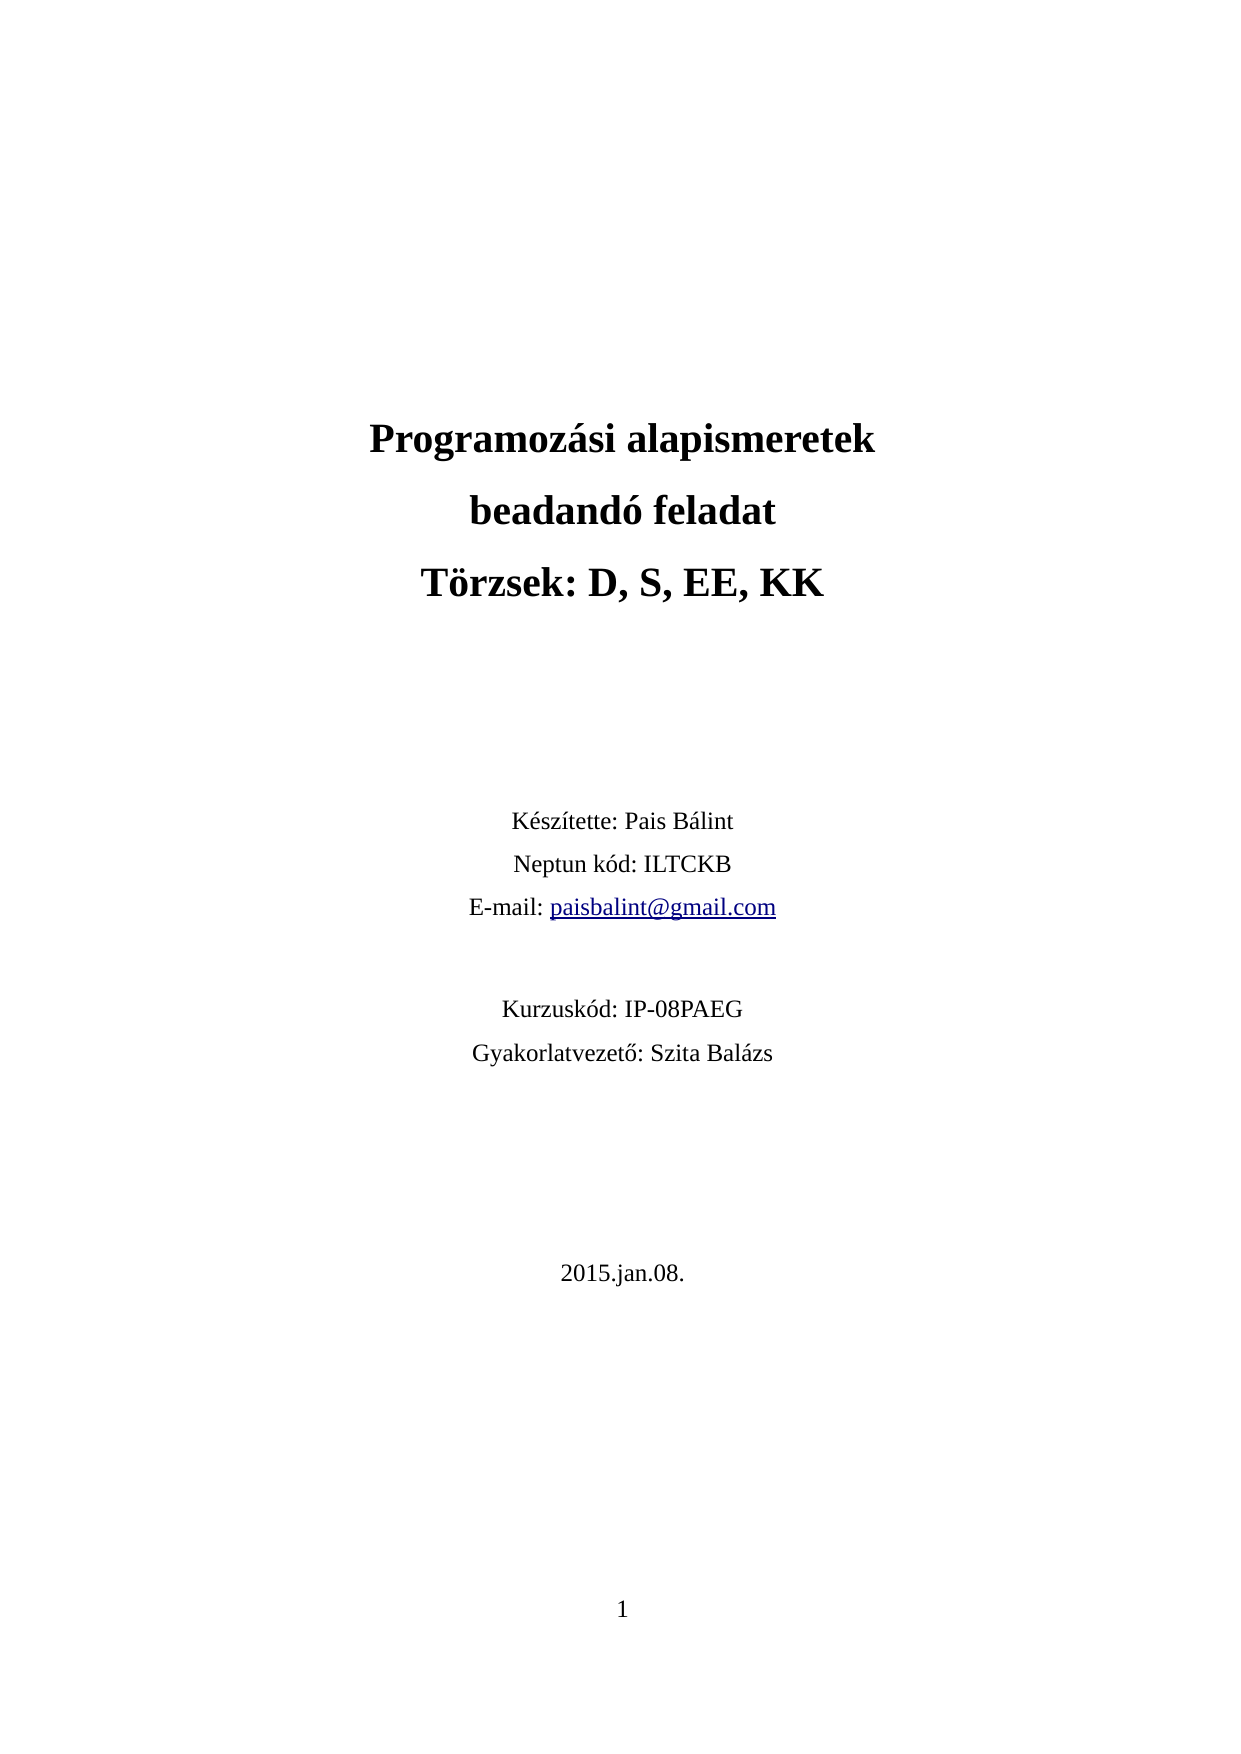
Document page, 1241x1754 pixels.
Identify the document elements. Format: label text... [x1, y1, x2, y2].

text 2015.jan.08. [88, 1258, 1156, 1287]
text Törzsek: D, S, EE, KK [88, 557, 1156, 605]
text beadandó feladat [88, 485, 1156, 533]
text Neptun kód: ILTCKB [88, 849, 1156, 878]
text Kurzuskód: IP-08PAEG [88, 994, 1156, 1023]
text E-mail: paisbalint@gmail.com [88, 892, 1156, 921]
text Készítette: Pais Bálint [88, 806, 1156, 835]
text Gyakorlatvezető: Szita Balázs [88, 1038, 1156, 1066]
text Programozási alapismeretek [88, 413, 1156, 461]
